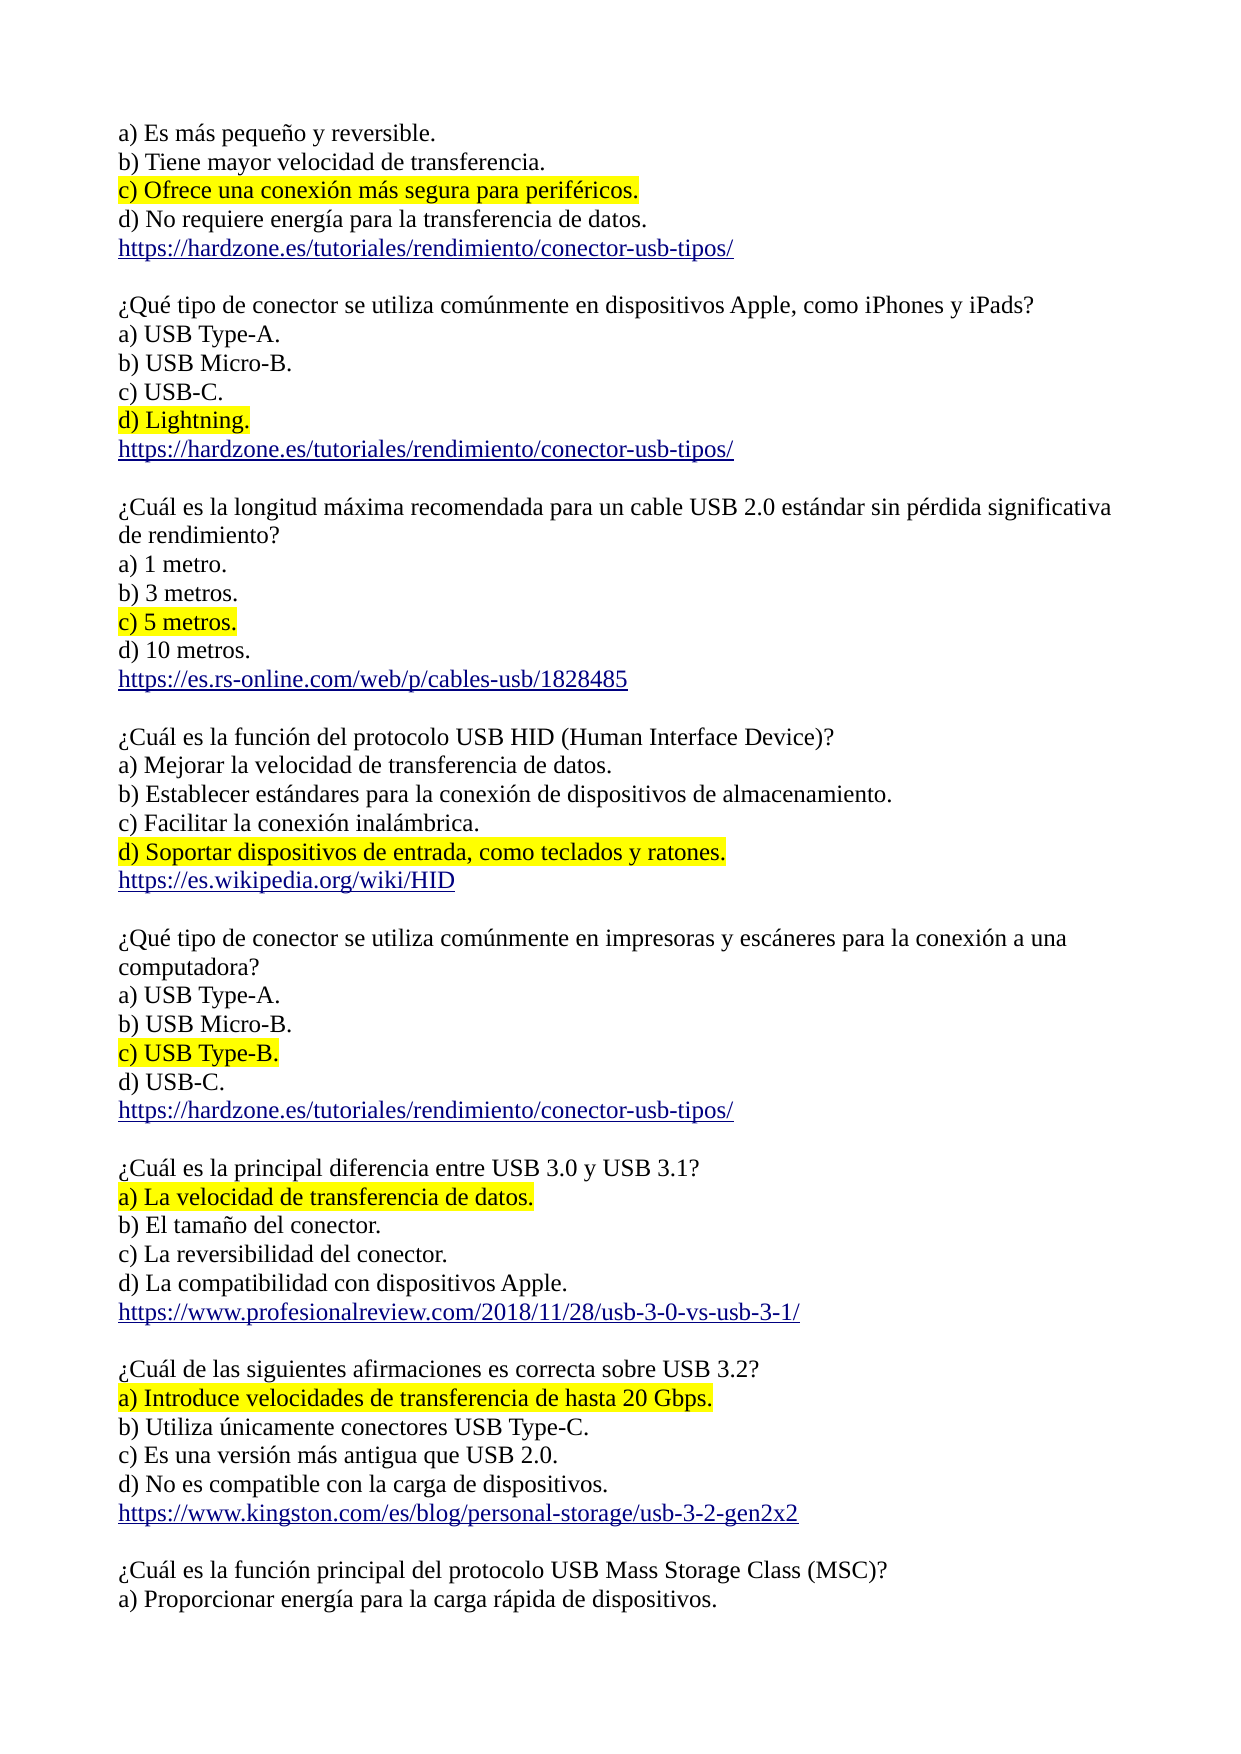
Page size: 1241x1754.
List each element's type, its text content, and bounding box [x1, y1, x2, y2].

text b) Establecer estándares para la conexión de dispositivos de almacenamiento. [118, 779, 1122, 808]
text ¿Qué tipo de conector se utiliza comúnmente en impresoras y escáneres para la conexión a una computadora? [118, 923, 1122, 981]
text ¿Cuál de las siguientes afirmaciones es correcta sobre USB 3.2? [118, 1354, 1122, 1383]
text b) USB Micro-B. [118, 348, 1122, 377]
text d) Soportar dispositivos de entrada, como teclados y ratones. [118, 837, 1122, 866]
text a) 1 metro. [118, 549, 1122, 578]
text https://hardzone.es/tutoriales/rendimiento/conector-usb-tipos/ [118, 233, 1122, 262]
text c) Ofrece una conexión más segura para periféricos. [118, 176, 1122, 204]
text https://hardzone.es/tutoriales/rendimiento/conector-usb-tipos/ [118, 1096, 1122, 1124]
text ¿Qué tipo de conector se utiliza comúnmente en dispositivos Apple, como iPhones y iPads? [118, 291, 1122, 319]
text https://hardzone.es/tutoriales/rendimiento/conector-usb-tipos/ [118, 434, 1122, 463]
text a) Mejorar la velocidad de transferencia de datos. [118, 751, 1122, 779]
text https://www.profesionalreview.com/2018/11/28/usb-3-0-vs-usb-3-1/ [118, 1297, 1122, 1326]
text c) La reversibilidad del conector. [118, 1239, 1122, 1268]
text c) USB Type-B. [118, 1038, 1122, 1067]
text a) USB Type-A. [118, 319, 1122, 348]
text ¿Cuál es la función principal del protocolo USB Mass Storage Class (MSC)? [118, 1556, 1122, 1584]
text c) Facilitar la conexión inalámbrica. [118, 808, 1122, 837]
text d) La compatibilidad con dispositivos Apple. [118, 1268, 1122, 1297]
text d) No es compatible con la carga de dispositivos. [118, 1469, 1122, 1498]
text a) USB Type-A. [118, 981, 1122, 1009]
text https://es.wikipedia.org/wiki/HID [118, 866, 1122, 894]
text b) USB Micro-B. [118, 1009, 1122, 1038]
text d) 10 metros. [118, 636, 1122, 664]
text d) Lightning. [118, 406, 1122, 434]
text a) Proporcionar energía para la carga rápida de dispositivos. [118, 1584, 1122, 1613]
text a) Es más pequeño y reversible. [118, 118, 1122, 147]
text ¿Cuál es la función del protocolo USB HID (Human Interface Device)? [118, 722, 1122, 751]
text ¿Cuál es la principal diferencia entre USB 3.0 y USB 3.1? [118, 1153, 1122, 1182]
text ¿Cuál es la longitud máxima recomendada para un cable USB 2.0 estándar sin pérdida significativa de rendimiento? [118, 492, 1122, 549]
text https://www.kingston.com/es/blog/personal-storage/usb-3-2-gen2x2 [118, 1498, 1122, 1527]
text a) Introduce velocidades de transferencia de hasta 20 Gbps. [118, 1383, 1122, 1412]
text b) 3 metros. [118, 578, 1122, 607]
text d) USB-C. [118, 1067, 1122, 1096]
text c) Es una versión más antigua que USB 2.0. [118, 1441, 1122, 1469]
text d) No requiere energía para la transferencia de datos. [118, 204, 1122, 233]
text b) El tamaño del conector. [118, 1211, 1122, 1239]
text b) Tiene mayor velocidad de transferencia. [118, 147, 1122, 176]
text c) 5 metros. [118, 607, 1122, 636]
text c) USB-C. [118, 377, 1122, 406]
text b) Utiliza únicamente conectores USB Type-C. [118, 1412, 1122, 1441]
text https://es.rs-online.com/web/p/cables-usb/1828485 [118, 664, 1122, 693]
text a) La velocidad de transferencia de datos. [118, 1182, 1122, 1211]
